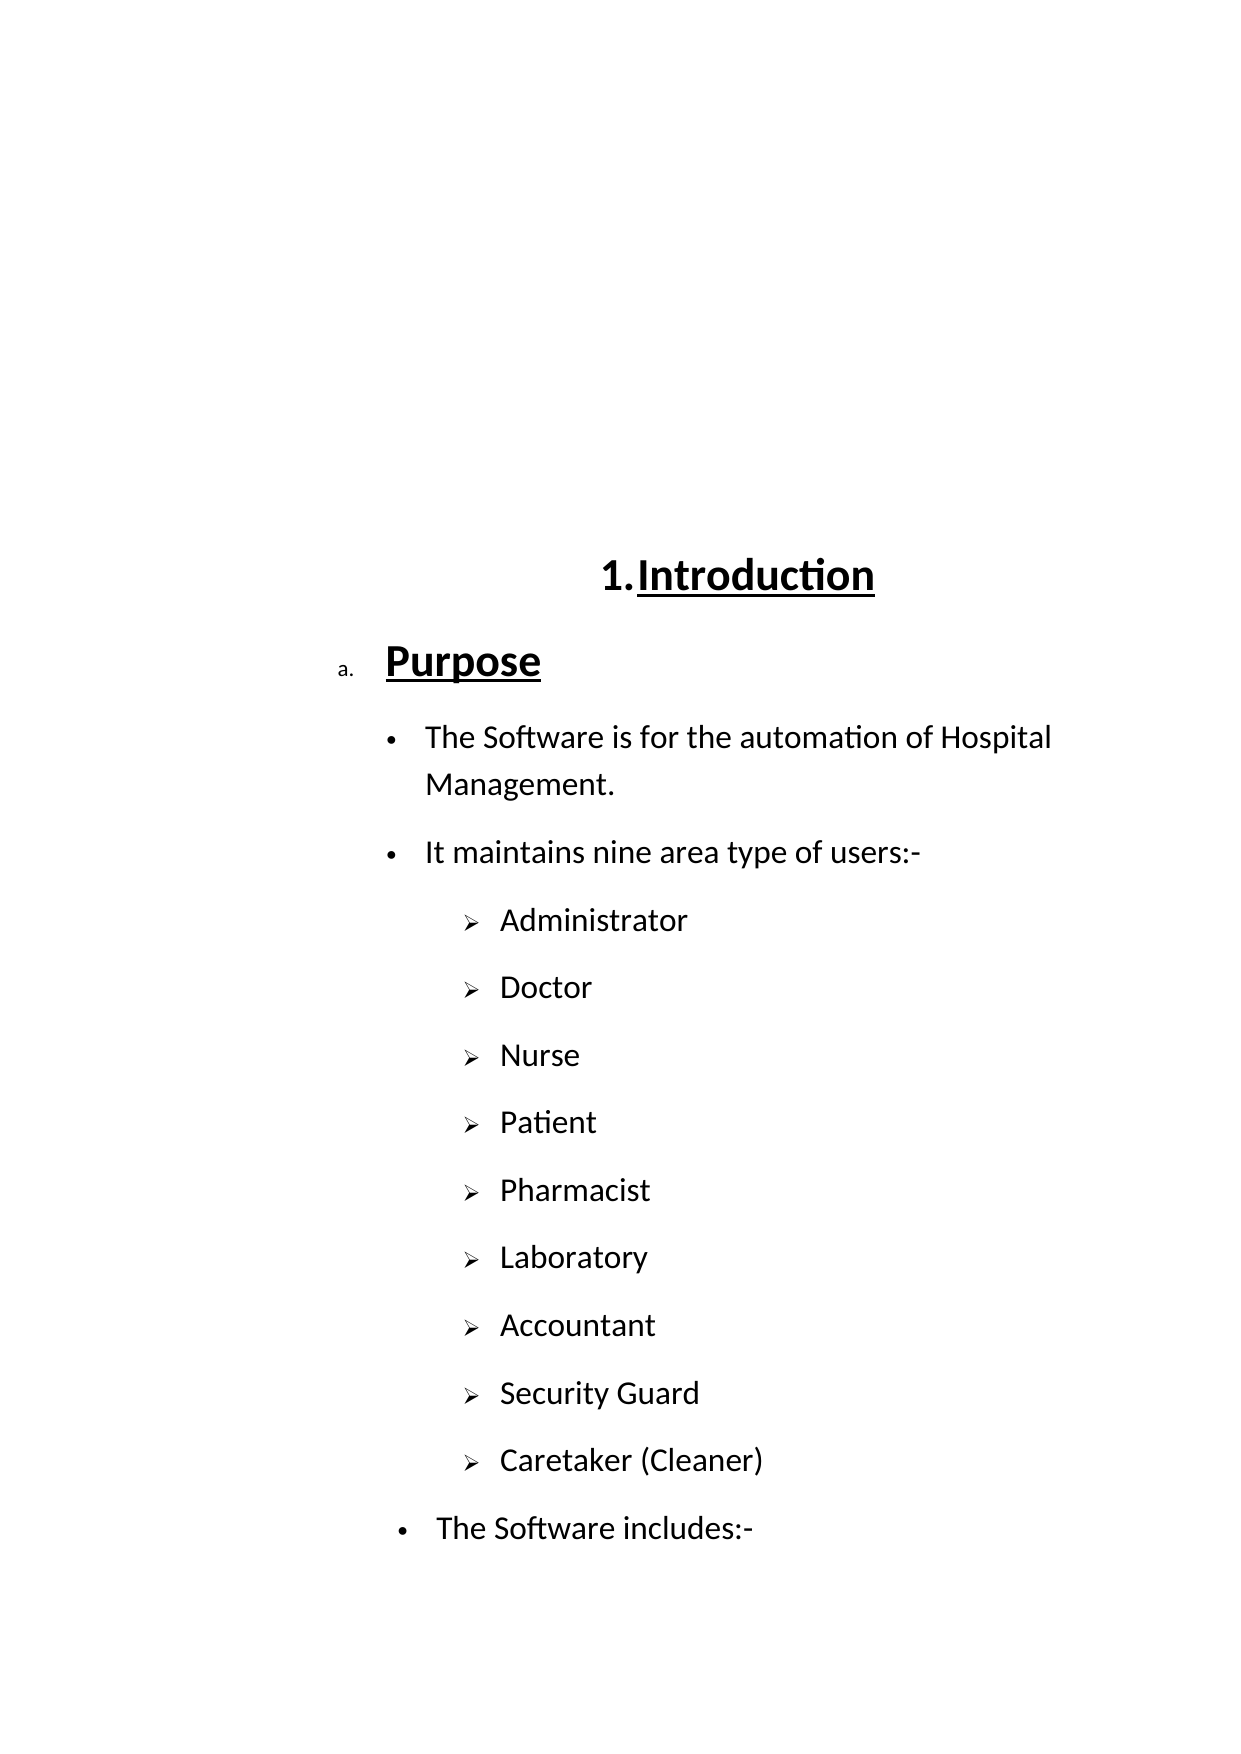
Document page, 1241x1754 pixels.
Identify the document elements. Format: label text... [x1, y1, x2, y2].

list Caretaker (Cleaner) [462, 1439, 1090, 1480]
list Laboratory [462, 1237, 1090, 1277]
list The Software is for the automation of Hospital Management. [387, 717, 1090, 804]
list Accountant [462, 1304, 1090, 1345]
list Patient [462, 1101, 1090, 1142]
list It maintains nine area type of users:- [387, 831, 1090, 872]
list Purpose [337, 631, 1090, 687]
list Pharmacist [462, 1169, 1090, 1210]
list Nurse [462, 1034, 1090, 1074]
list The Software includes:- [398, 1507, 1090, 1548]
list Introduction [384, 546, 1090, 602]
list Doctor [462, 966, 1090, 1007]
list Security Guard [462, 1372, 1090, 1412]
list Administrator [462, 898, 1090, 939]
